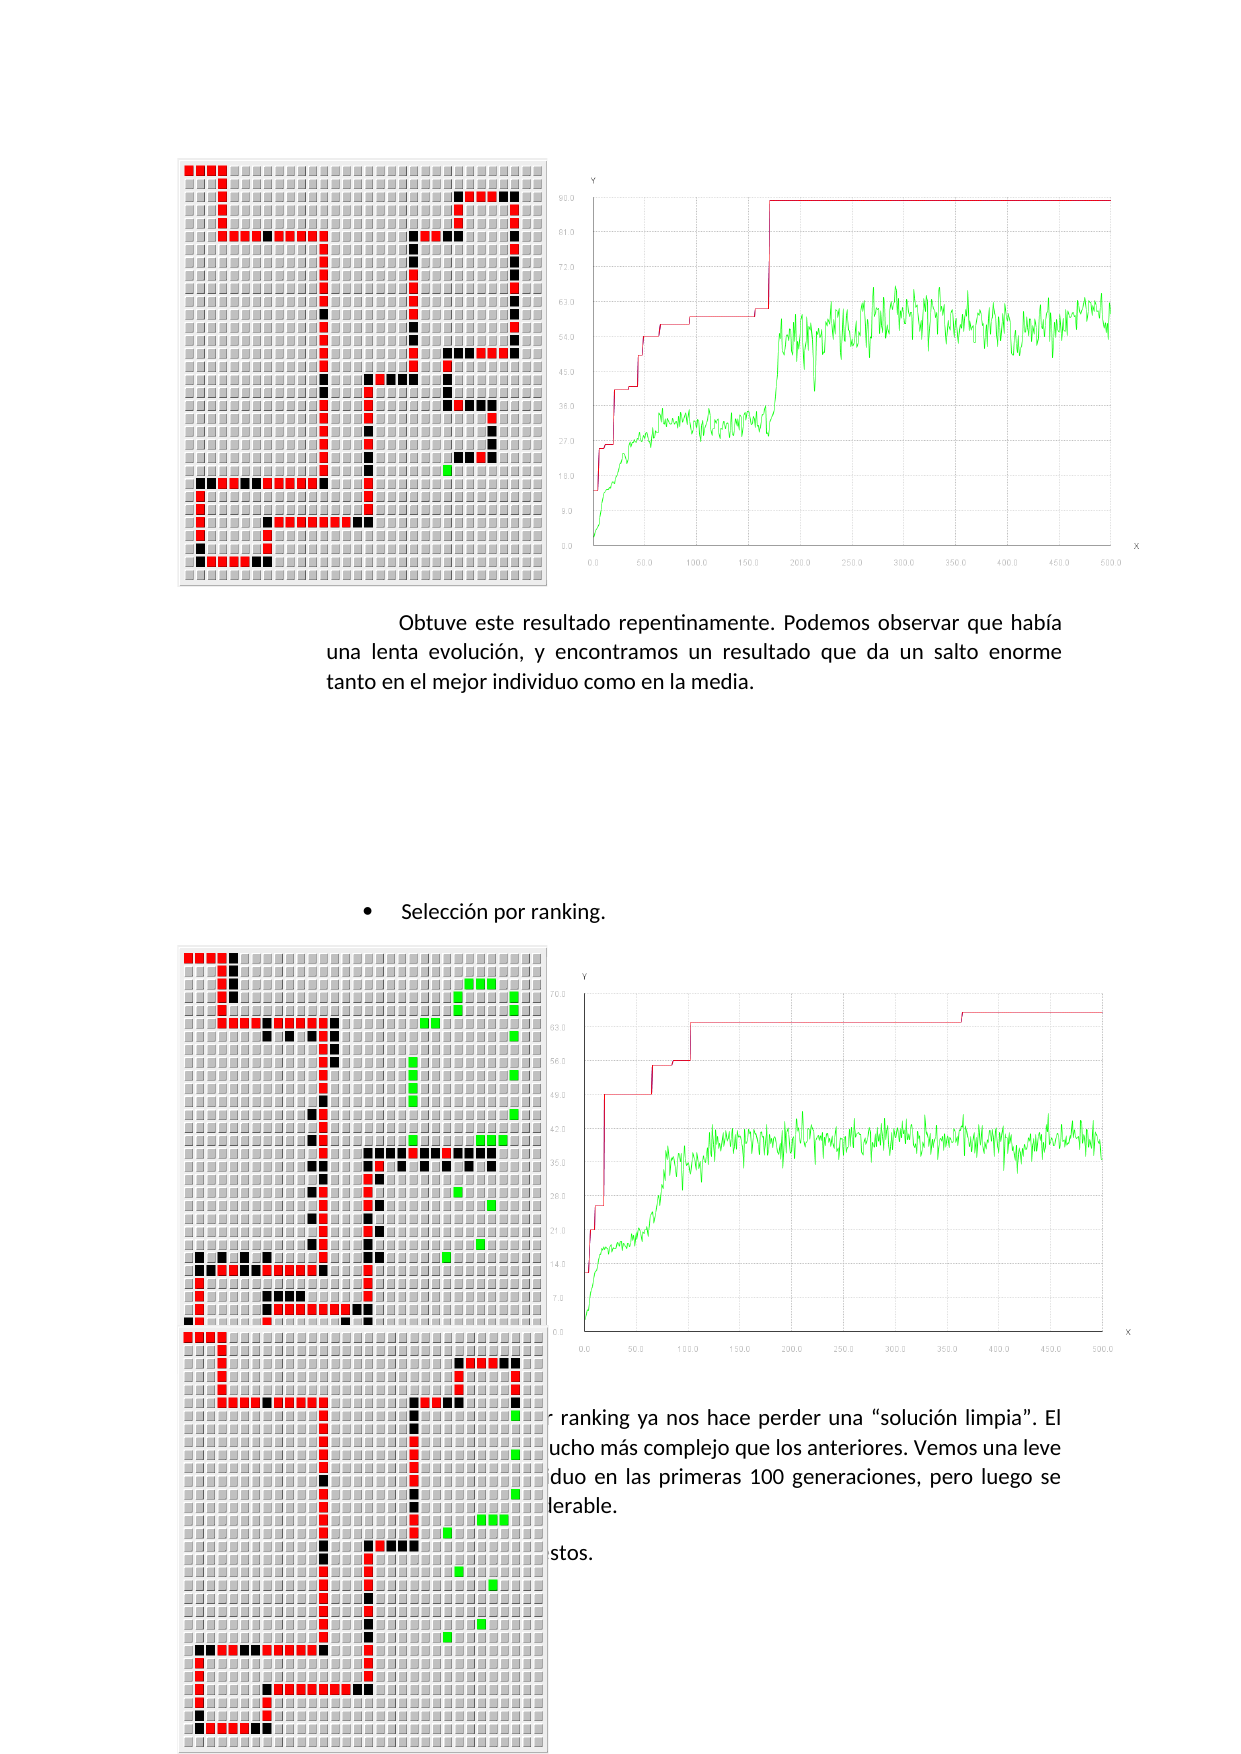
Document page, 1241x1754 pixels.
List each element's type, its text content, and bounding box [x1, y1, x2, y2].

text La selección por ranking ya nos hace perder una “solución limpia”. El programa solución es mucho más complejo que los anteriores. Vemos una leve mejora del mejor individuo en las primeras 100 generaciones, pero luego se estanca de forma considerable. [549, 1403, 1063, 1519]
text Obtuve este resultado repentinamente. Podemos observar que había una lenta evolución, y encontramos un resultado que da un salto enorme tanto en el mejor individuo como en la media. [326, 608, 1063, 695]
list Selección por restos. [549, 1538, 1063, 1566]
list Selección por ranking. [363, 897, 1063, 925]
